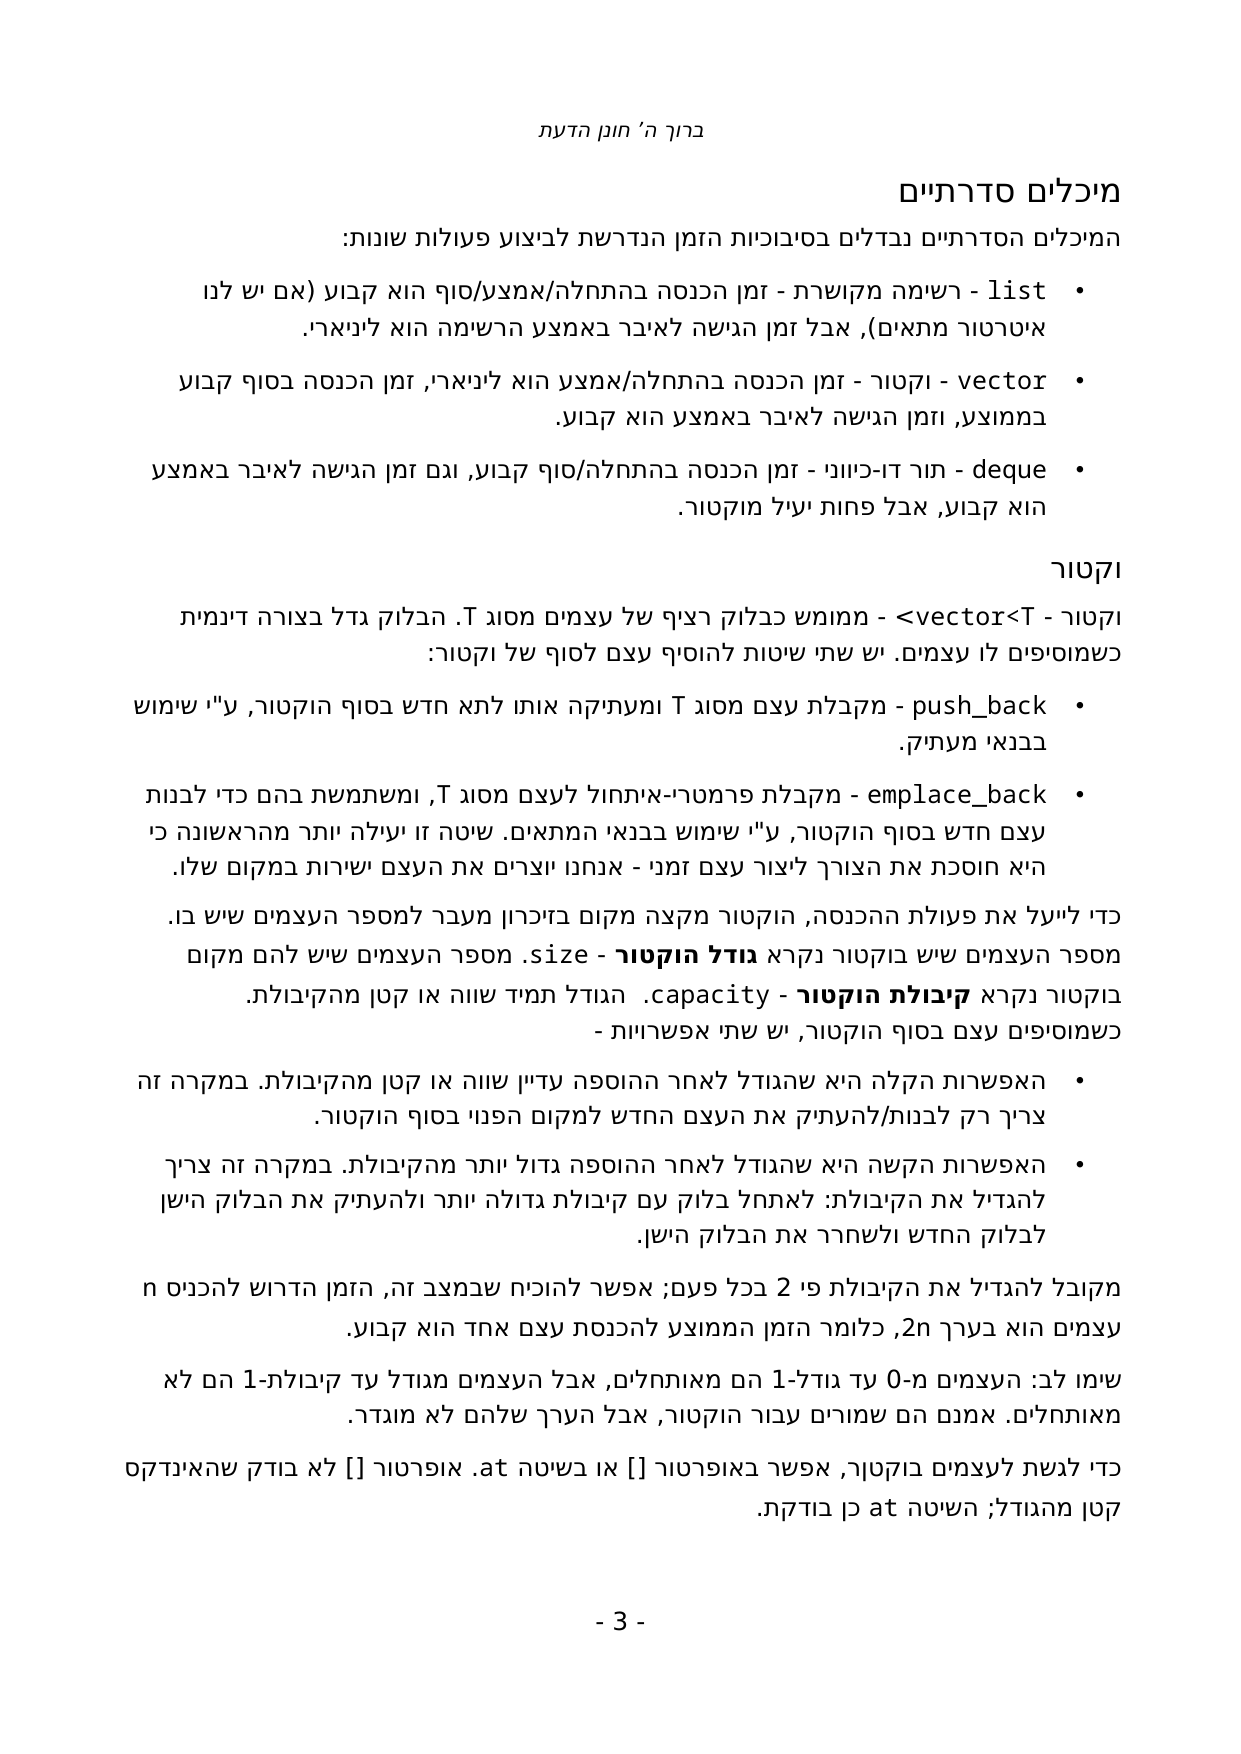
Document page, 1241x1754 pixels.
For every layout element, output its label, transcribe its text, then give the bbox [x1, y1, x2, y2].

subtitle מיכלים סדרתיים [118, 172, 1122, 211]
list list - רשימה מקושרת - זמן הכנסה בהתחלה/אמצע/סוף הוא קבוע (אם יש לנו איטרטור מתאים), אבל זמן הגישה לאיבר באמצע הרשימה הוא ליניארי. [118, 273, 1084, 342]
text מקובל להגדיל את הקיבולת פי 2 בכל פעם; אפשר להוכיח שבמצב זה, הזמן הדרוש להכניס n עצמים הוא בערך 2n, כלומר הזמן הממוצע להכנסת עצם אחד הוא קבוע. [118, 1270, 1122, 1344]
text כדי לייעל את פעולת ההכנסה, הוקטור מקצה מקום בזיכרון מעבר למספר העצמים שיש בו. מספר העצמים שיש בוקטור נקרא גודל הוקטור - size. מספר העצמים שיש להם מקום בוקטור נקרא קיבולת הוקטור - capacity. הגודל תמיד שווה או קטן מהקיבולת. כשמוסיפים עצם בסוף הוקטור, יש שתי אפשרויות - [118, 902, 1122, 1046]
list push_back - מקבלת עצם מסוג T ומעתיקה אותו לתא חדש בסוף הוקטור, ע"י שימוש בבנאי מעתיק. [118, 688, 1084, 757]
text וקטור - vector<T> - ממומש כבלוק רציף של עצמים מסוג T. הבלוק גדל בצורה דינמית כשמוסיפים לו עצמים. יש שתי שיטות להוסיף עצם לסוף של וקטור: [118, 598, 1122, 667]
list האפשרות הקלה היא שהגודל לאחר ההוספה עדיין שווה או קטן מהקיבולת. במקרה זה צריך רק לבנות/להעתיק את העצם החדש למקום הפנוי בסוף הוקטור. [118, 1066, 1084, 1130]
subtitle וקטור [118, 552, 1122, 586]
list deque - תור דו-כיווני - זמן הכנסה בהתחלה/סוף קבוע, וגם זמן הגישה לאיבר באמצע הוא קבוע, אבל פחות יעיל מוקטור. [118, 452, 1084, 521]
list vector - וקטור - זמן הכנסה בהתחלה/אמצע הוא ליניארי, זמן הכנסה בסוף קבוע בממוצע, וזמן הגישה לאיבר באמצע הוא קבוע. [118, 362, 1084, 431]
list emplace_back - מקבלת פרמטרי-איתחול לעצם מסוג T, ומשתמשת בהם כדי לבנות עצם חדש בסוף הוקטור, ע"י שימוש בבנאי המתאים. שיטה זו יעילה יותר מהראשונה כי היא חוסכת את הצורך ליצור עצם זמני - אנחנו יוצרים את העצם ישירות במקום שלו. [118, 777, 1084, 881]
text שימו לב: העצמים מ-0 עד גודל-1 הם מאותחלים, אבל העצמים מגודל עד קיבולת-1 הם לא מאותחלים. אמנם הם שמורים עבור הוקטור, אבל הערך שלהם לא מוגדר. [118, 1365, 1122, 1429]
text כדי לגשת לעצמים בוקטןר, אפשר באופרטור [] או בשיטה at. אופרטור [] לא בודק שהאינדקס קטן מהגודל; השיטה at כן בודקת. [118, 1450, 1122, 1524]
list האפשרות הקשה היא שהגודל לאחר ההוספה גדול יותר מהקיבולת. במקרה זה צריך להגדיל את הקיבולת: לאתחל בלוק עם קיבולת גדולה יותר ולהעתיק את הבלוק הישן לבלוק החדש ולשחרר את הבלוק הישן. [118, 1151, 1084, 1250]
text המיכלים הסדרתיים נבדלים בסיבוכיות הזמן הנדרשת לביצוע פעולות שונות: [118, 223, 1122, 252]
